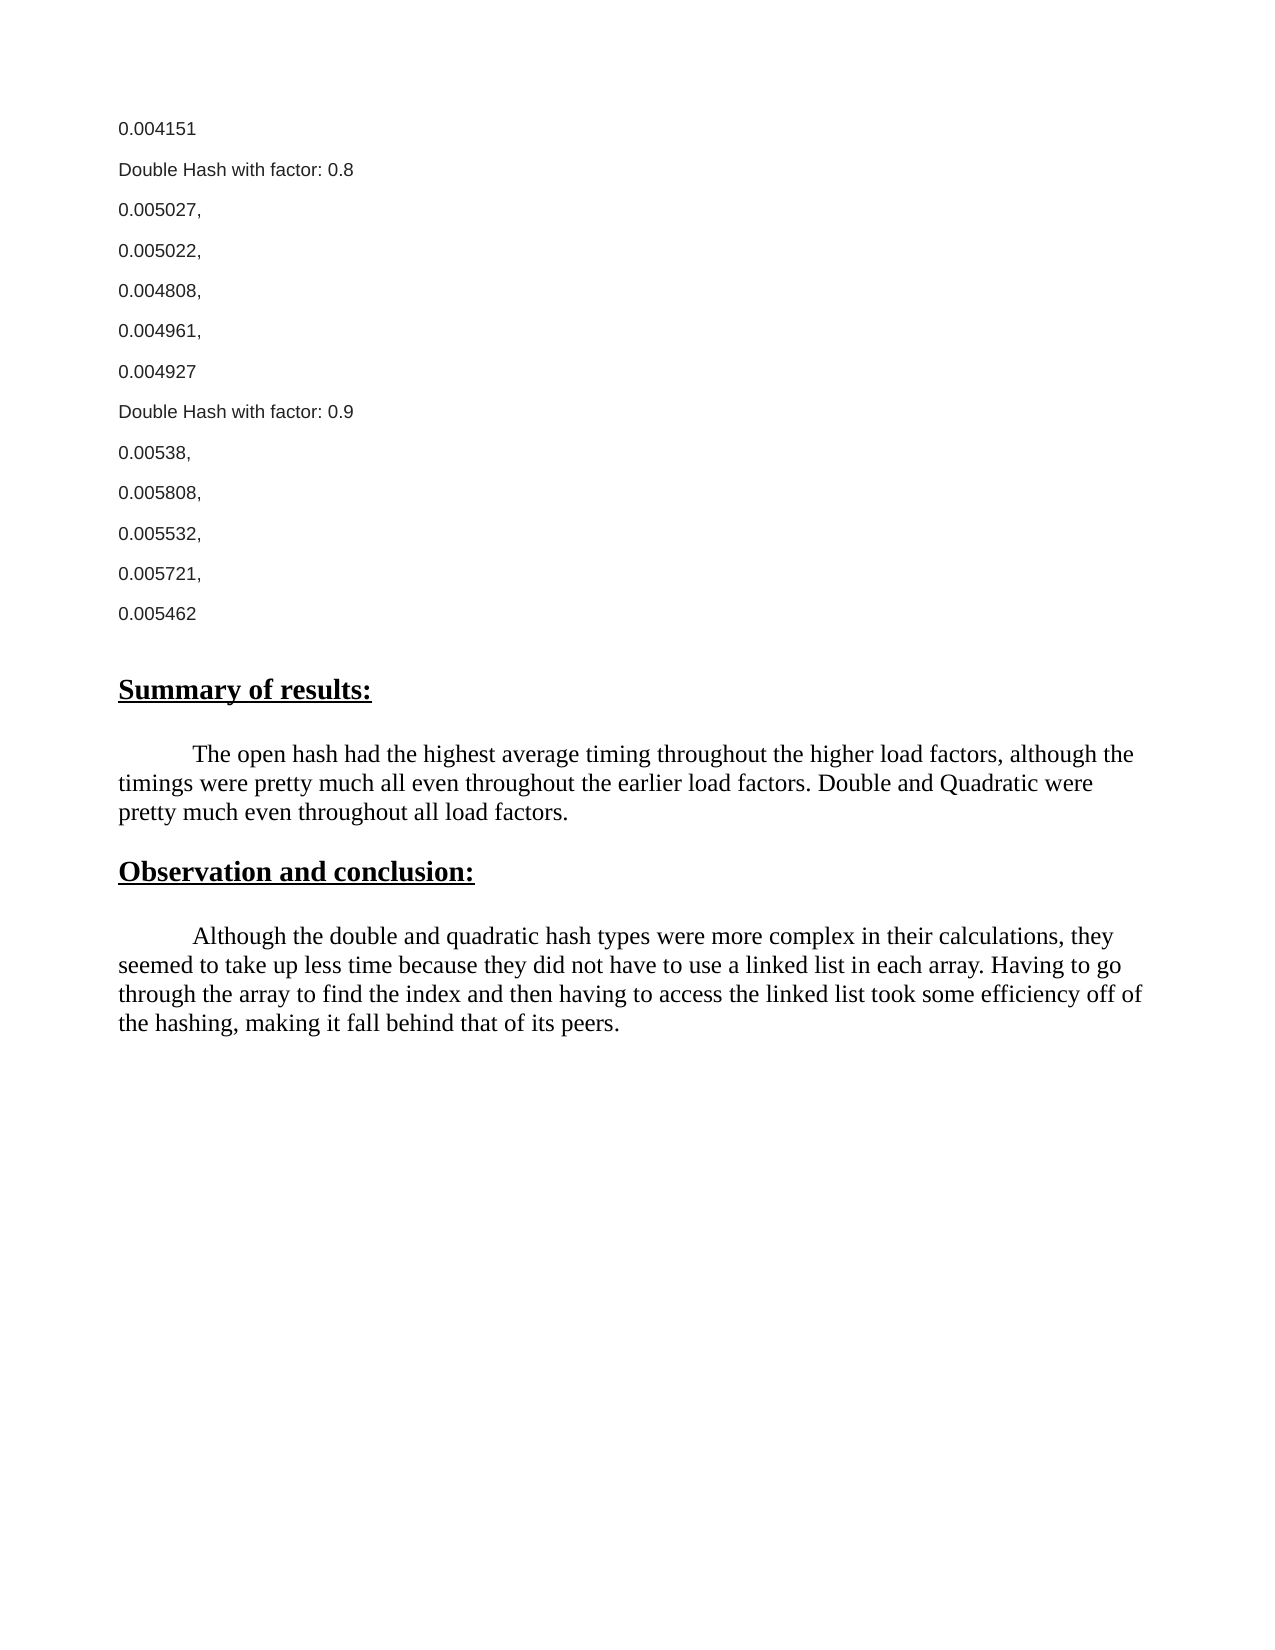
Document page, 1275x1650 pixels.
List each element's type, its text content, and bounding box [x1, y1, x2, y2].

text 0.004151 [118, 118, 1157, 140]
text 0.005027, [118, 199, 1157, 221]
text 0.004927 [118, 361, 1157, 382]
text Double Hash with factor: 0.8 [118, 158, 1157, 180]
text 0.005462 [118, 603, 1157, 625]
text Although the double and quadratic hash types were more complex in their calculations, they seemed to take up less time because they did not have to use a linked list in each array. Having to go through the array to find the index and then having to access the linked list took some efficiency off of the hashing, making it fall behind that of its peers. [118, 921, 1157, 1036]
text 0.005721, [118, 563, 1157, 584]
text Observation and conclusion: [118, 854, 1157, 888]
text 0.005532, [118, 522, 1157, 544]
text 0.004961, [118, 320, 1157, 342]
text 0.005808, [118, 482, 1157, 503]
text Double Hash with factor: 0.9 [118, 401, 1157, 423]
text 0.00538, [118, 441, 1157, 463]
text Summary of results: [118, 672, 1157, 706]
text 0.004808, [118, 280, 1157, 301]
text 0.005022, [118, 239, 1157, 261]
text The open hash had the highest average timing throughout the higher load factors, although the timings were pretty much all even throughout the earlier load factors. Double and Quadratic were pretty much even throughout all load factors. [118, 739, 1157, 826]
